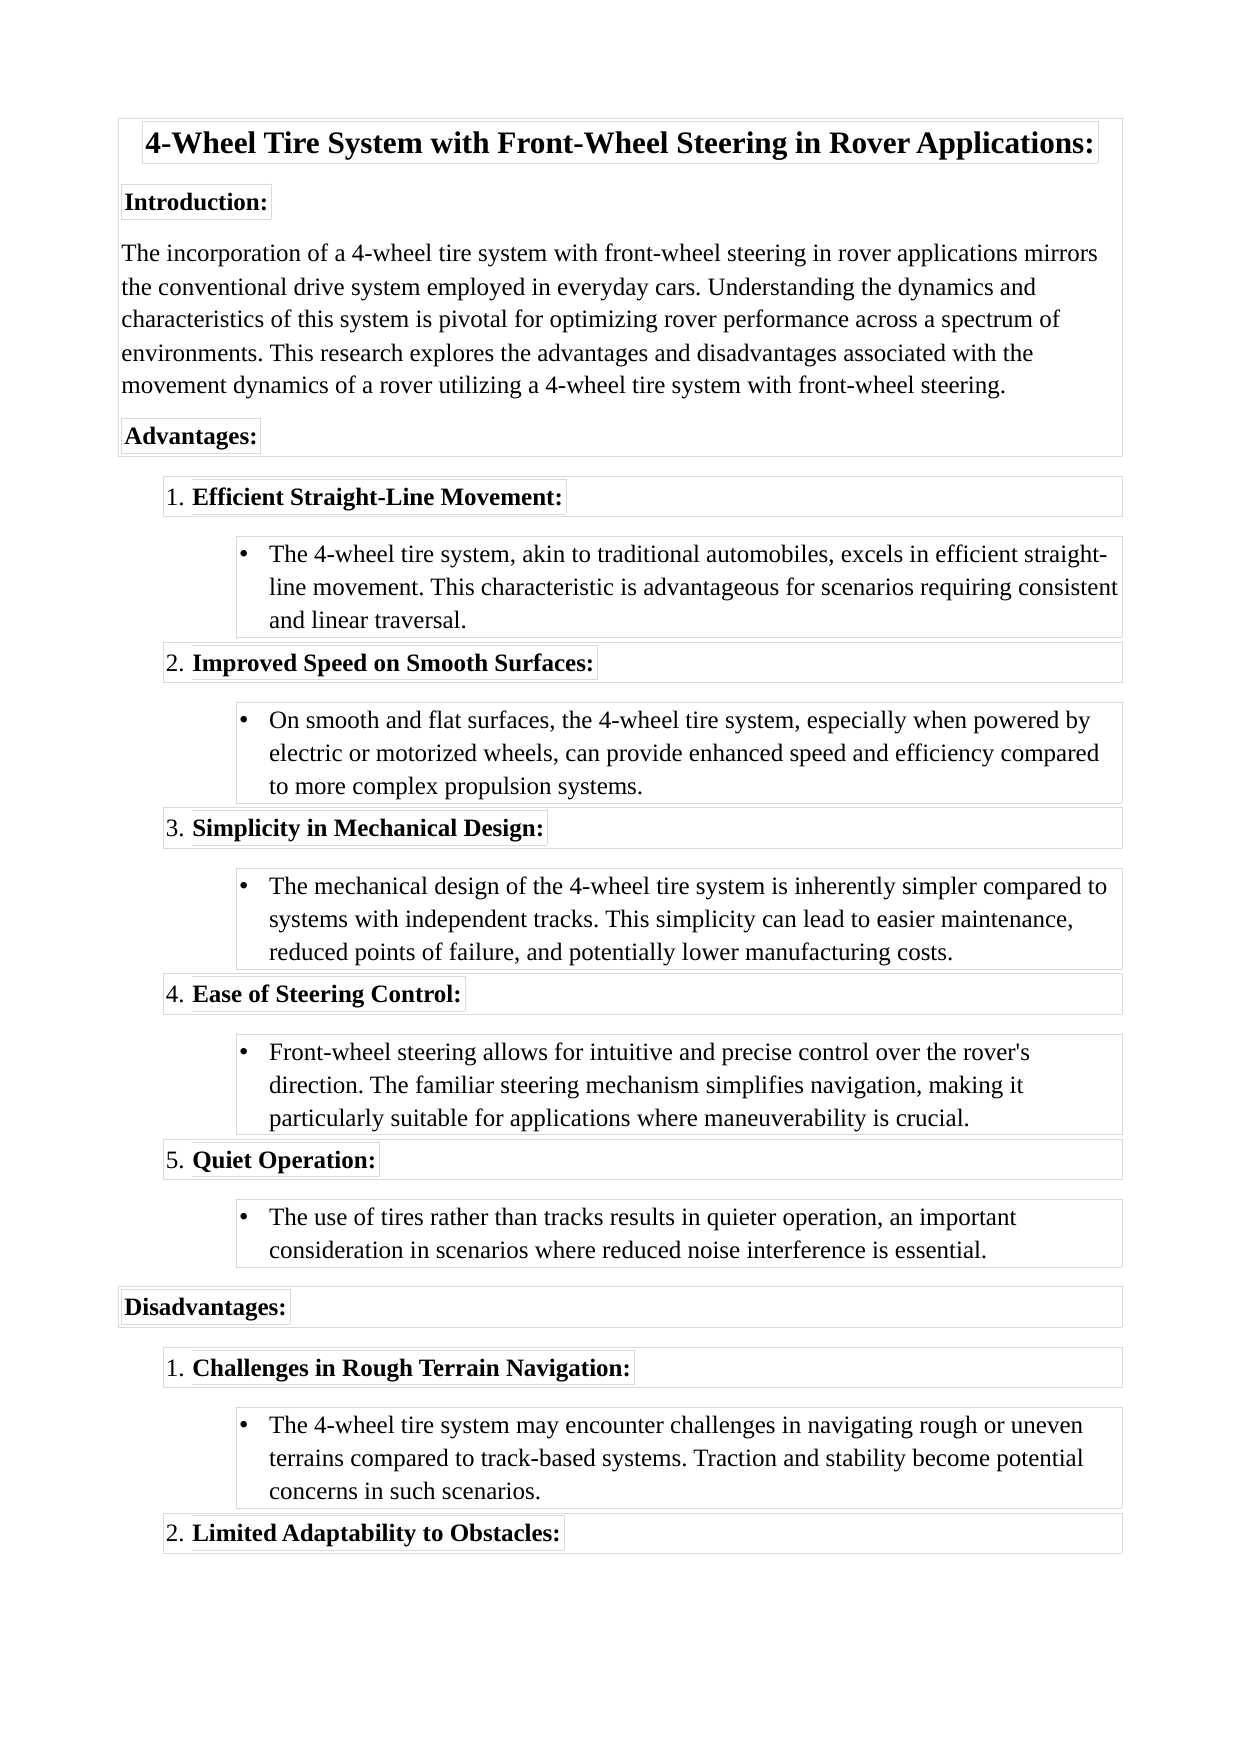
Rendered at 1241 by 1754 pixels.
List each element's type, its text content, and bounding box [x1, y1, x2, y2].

text 4-Wheel Tire System with Front-Wheel Steering in Rover Applications: [119, 119, 1122, 163]
list Improved Speed on Smooth Surfaces: [164, 643, 1122, 682]
list The 4-wheel tire system may encounter challenges in navigating rough or uneven terrains compared to track-based systems. Traction and stability become potential concerns in such scenarios. [237, 1408, 1122, 1508]
list Challenges in Rough Terrain Navigation: [164, 1348, 1122, 1387]
list The mechanical design of the 4-wheel tire system is inherently simpler compared to systems with independent tracks. This simplicity can lead to easier maintenance, reduced points of failure, and potentially lower manufacturing costs. [237, 869, 1122, 969]
list The use of tires rather than tracks results in quieter operation, an important consideration in scenarios where reduced noise interference is essential. [237, 1200, 1122, 1267]
list The 4-wheel tire system, akin to traditional automobiles, excels in efficient straight-line movement. This characteristic is advantageous for scenarios requiring consistent and linear traversal. [237, 537, 1122, 637]
list Ease of Steering Control: [164, 974, 1122, 1014]
text The incorporation of a 4-wheel tire system with front-wheel steering in rover applications mirrors the conventional drive system employed in everyday cars. Understanding the dynamics and characteristics of this system is pivotal for optimizing rover performance across a spectrum of environments. This research explores the advantages and disadvantages associated with the movement dynamics of a rover utilizing a 4-wheel tire system with front-wheel steering. [119, 236, 1122, 399]
text Introduction: [119, 181, 1122, 219]
list On smooth and flat surfaces, the 4-wheel tire system, especially when powered by electric or motorized wheels, can provide enhanced speed and efficiency compared to more complex propulsion systems. [237, 703, 1122, 803]
text Advantages: [119, 415, 1122, 456]
list Quiet Operation: [164, 1140, 1122, 1179]
list Simplicity in Mechanical Design: [164, 808, 1122, 848]
list Limited Adaptability to Obstacles: [164, 1514, 1122, 1553]
list Front-wheel steering allows for intuitive and precise control over the rover's direction. The familiar steering mechanism simplifies navigation, making it particularly suitable for applications where maneuverability is crucial. [237, 1035, 1122, 1134]
text Disadvantages: [119, 1287, 1122, 1327]
list Efficient Straight-Line Movement: [164, 477, 1122, 516]
